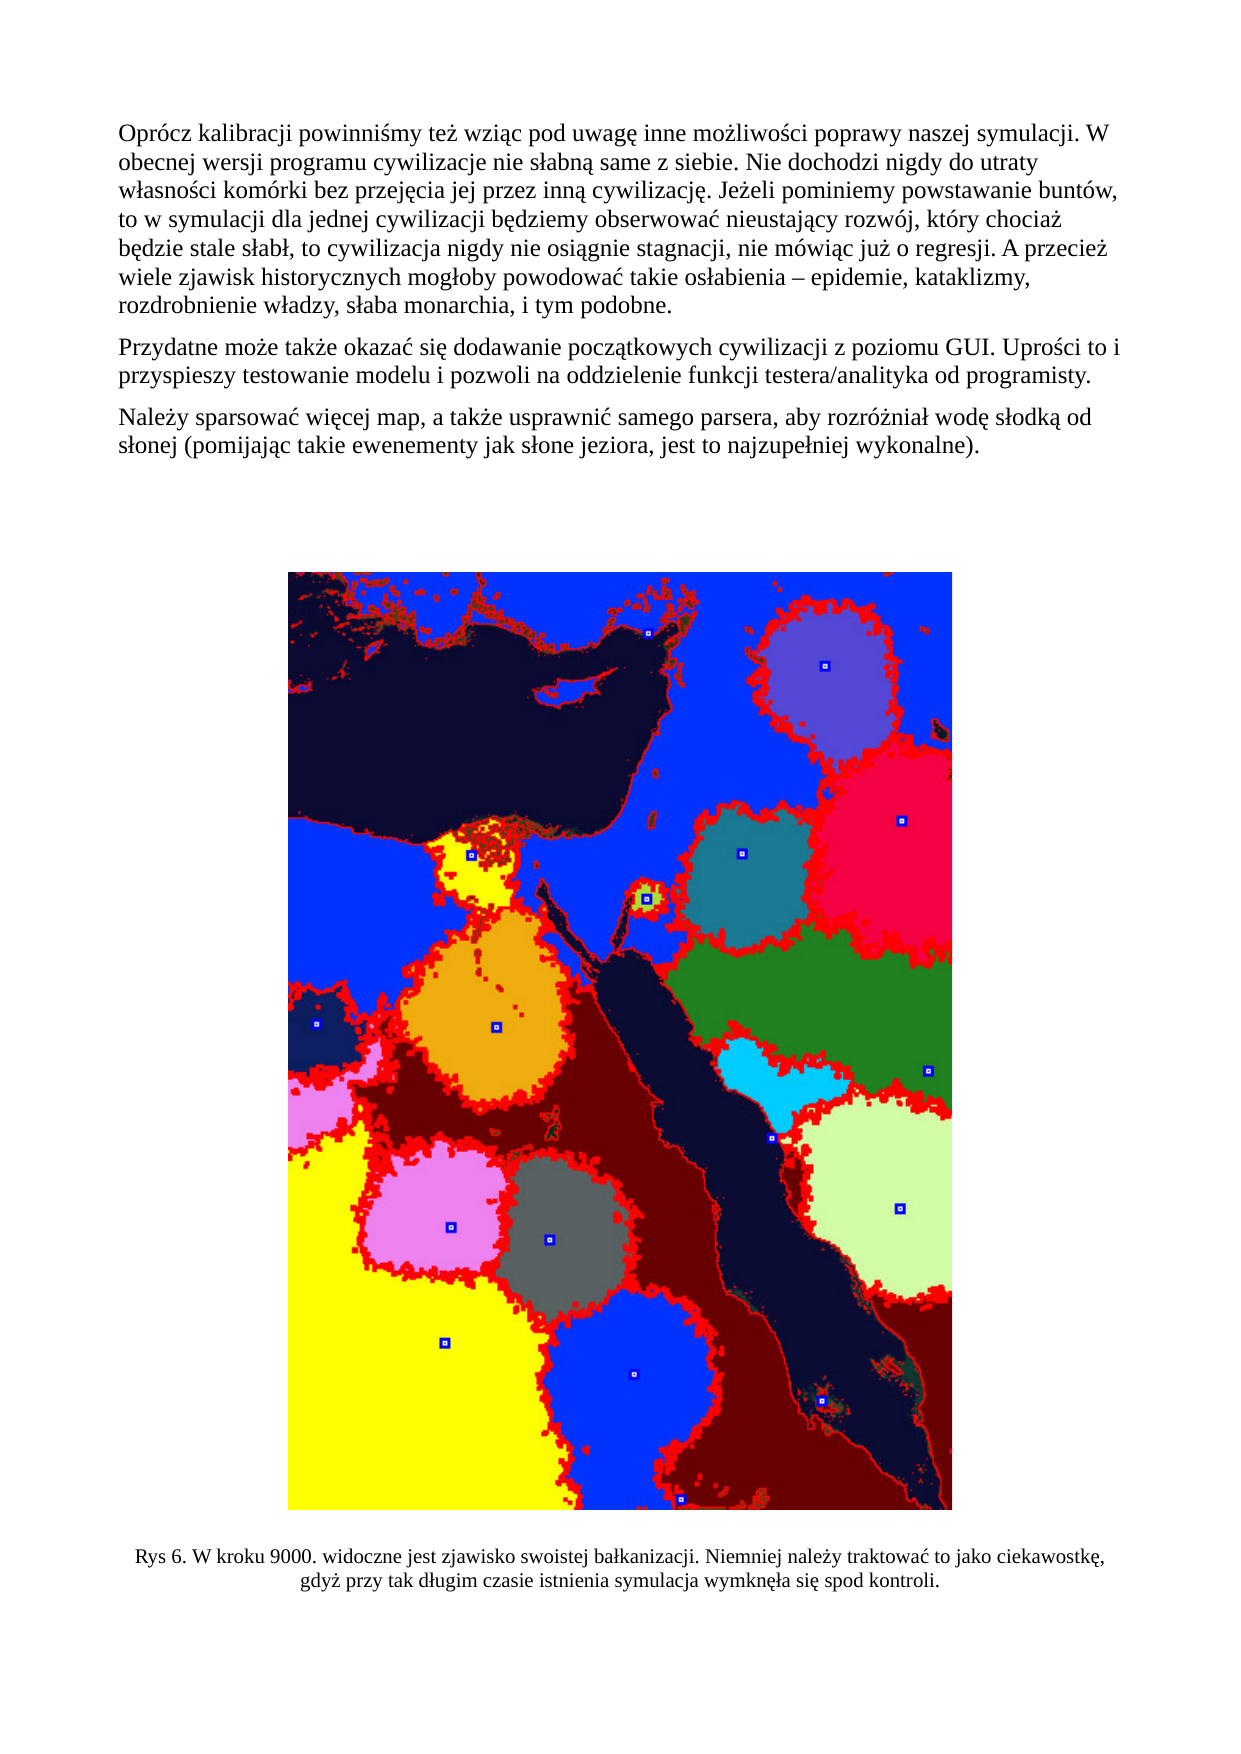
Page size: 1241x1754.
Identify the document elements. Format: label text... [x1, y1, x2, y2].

text Przydatne może także okazać się dodawanie początkowych cywilizacji z poziomu GUI. Uprości to i przyspieszy testowanie modelu i pozwoli na oddzielenie funkcji testera/analityka od programisty. [118, 332, 1122, 389]
picture [288, 572, 953, 1510]
text Oprócz kalibracji powinniśmy też wziąc pod uwagę inne możliwości poprawy naszej symulacji. W obecnej wersji programu cywilizacje nie słabną same z siebie. Nie dochodzi nigdy do utraty własności komórki bez przejęcia jej przez inną cywilizację. Jeżeli pominiemy powstawanie buntów, to w symulacji dla jednej cywilizacji będziemy obserwować nieustający rozwój, który chociaż będzie stale słabł, to cywilizacja nigdy nie osiągnie stagnacji, nie mówiąc już o regresji. A przecież wiele zjawisk historycznych mogłoby powodować takie osłabienia – epidemie, kataklizmy, rozdrobnienie władzy, słaba monarchia, i tym podobne. [118, 118, 1122, 319]
text Należy sparsować więcej map, a także usprawnić samego parsera, aby rozróżniał wodę słodką od słonej (pomijając takie ewenementy jak słone jeziora, jest to najzupełniej wykonalne). [118, 402, 1122, 459]
text Rys 6. W kroku 9000. widoczne jest zjawisko swoistej bałkanizacji. Niemniej należy traktować to jako ciekawostkę, gdyż przy tak długim czasie istnienia symulacja wymknęła się spod kontroli. [118, 1544, 1122, 1592]
